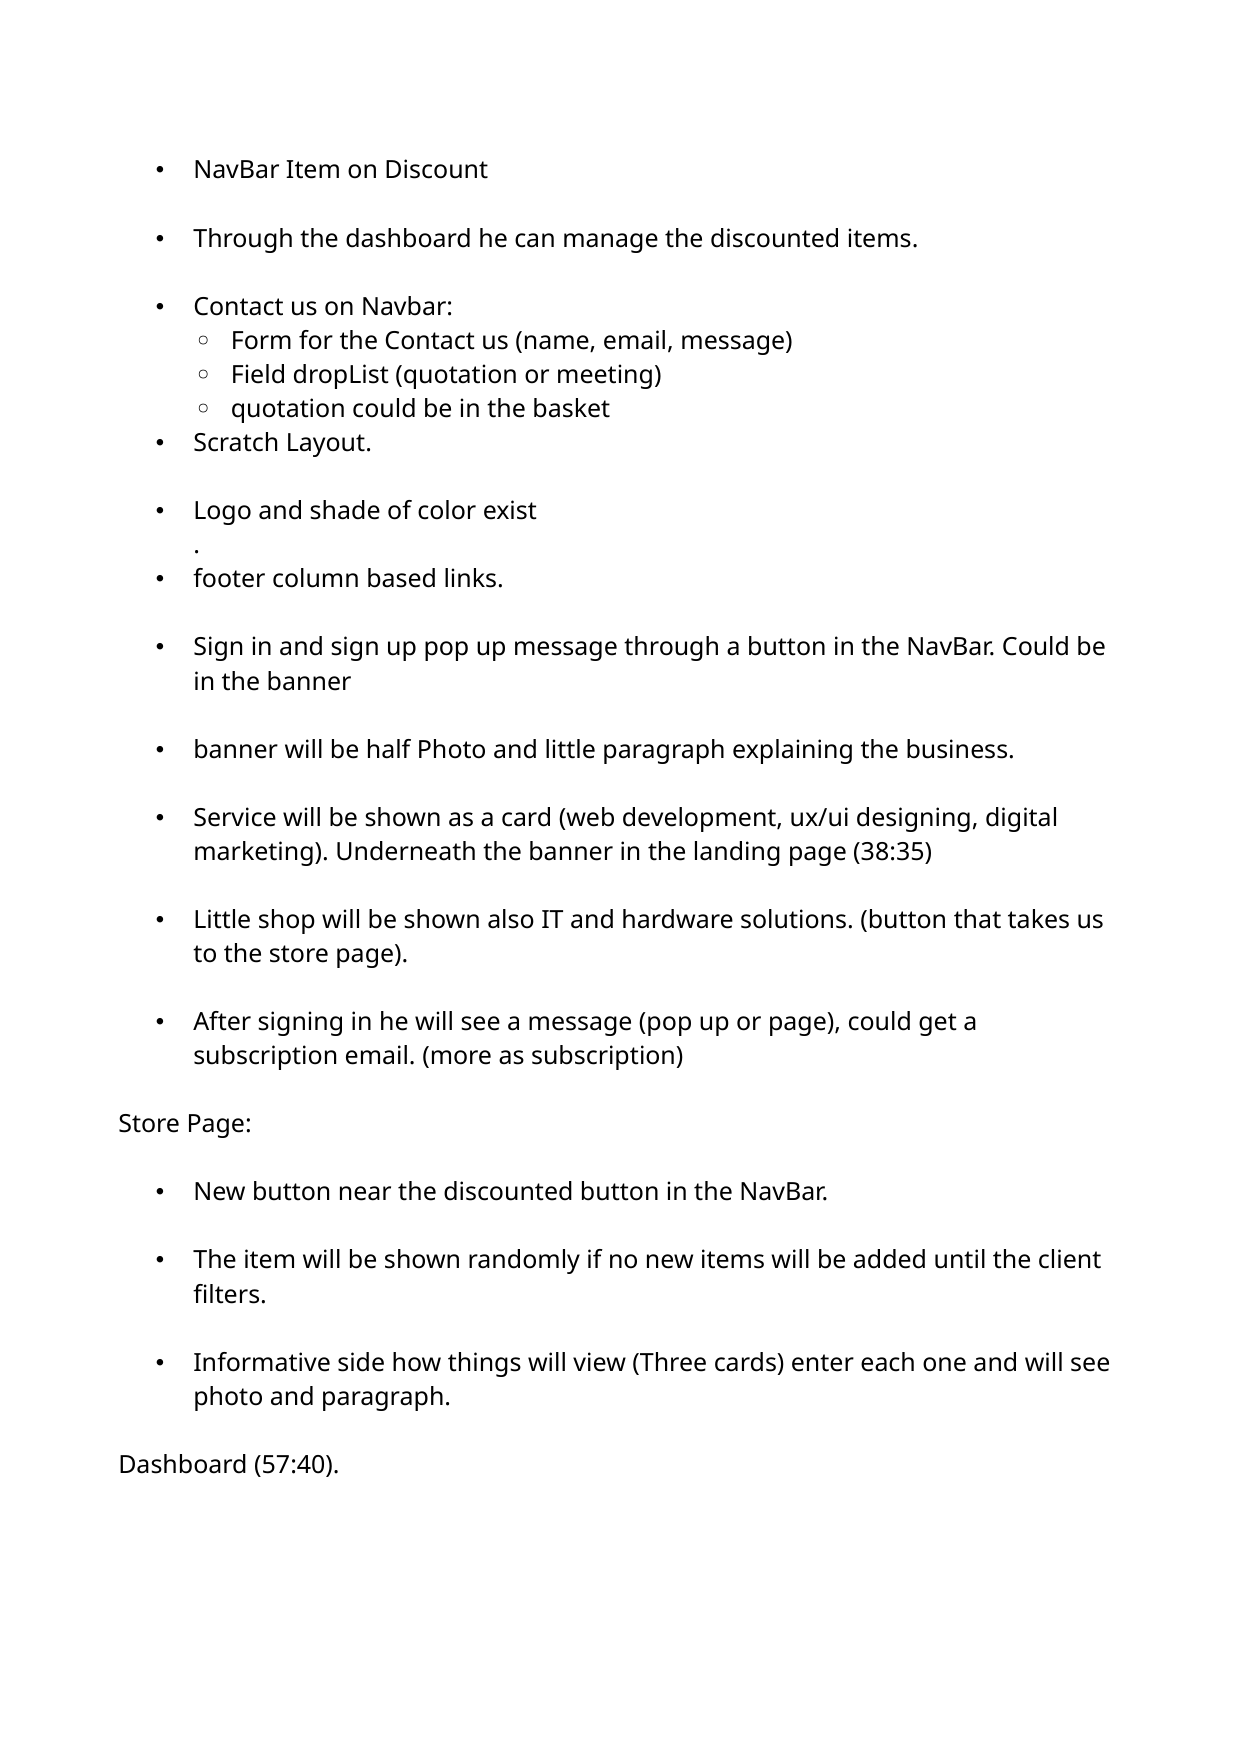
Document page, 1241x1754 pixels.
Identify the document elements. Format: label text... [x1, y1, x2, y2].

text Dashboard (57:40). [118, 1447, 1122, 1481]
list Little shop will be shown also IT and hardware solutions. (button that takes us to the store page). [156, 902, 1122, 970]
list The item will be shown randomly if no new items will be added until the client filters. [156, 1242, 1122, 1310]
list footer column based links. [156, 561, 1122, 595]
list . [156, 527, 1122, 561]
list Field dropList (quotation or meeting) [193, 357, 1122, 391]
list Form for the Contact us (name, email, message) [193, 322, 1122, 357]
list Through the dashboard he can manage the discounted items. [156, 220, 1122, 254]
list Service will be shown as a card (web development, ux/ui designing, digital marketing). Underneath the banner in the landing page (38:35) [156, 799, 1122, 867]
list Sign in and sign up pop up message through a button in the NavBar. Could be in the banner [156, 629, 1122, 697]
list Contact us on Navbar: [156, 288, 1122, 322]
list banner will be half Photo and little paragraph explaining the business. [156, 731, 1122, 765]
list New button near the discounted button in the NavBar. [156, 1174, 1122, 1208]
list quotation could be in the basket [193, 391, 1122, 425]
list NavBar Item on Discount [156, 152, 1122, 186]
list Informative side how things will view (Three cards) enter each one and will see photo and paragraph. [156, 1344, 1122, 1412]
text Store Page: [118, 1106, 1122, 1140]
list Scratch Layout. [156, 425, 1122, 459]
list After signing in he will see a message (pop up or page), could get a subscription email. (more as subscription) [156, 1004, 1122, 1072]
list Logo and shade of color exist [156, 493, 1122, 527]
